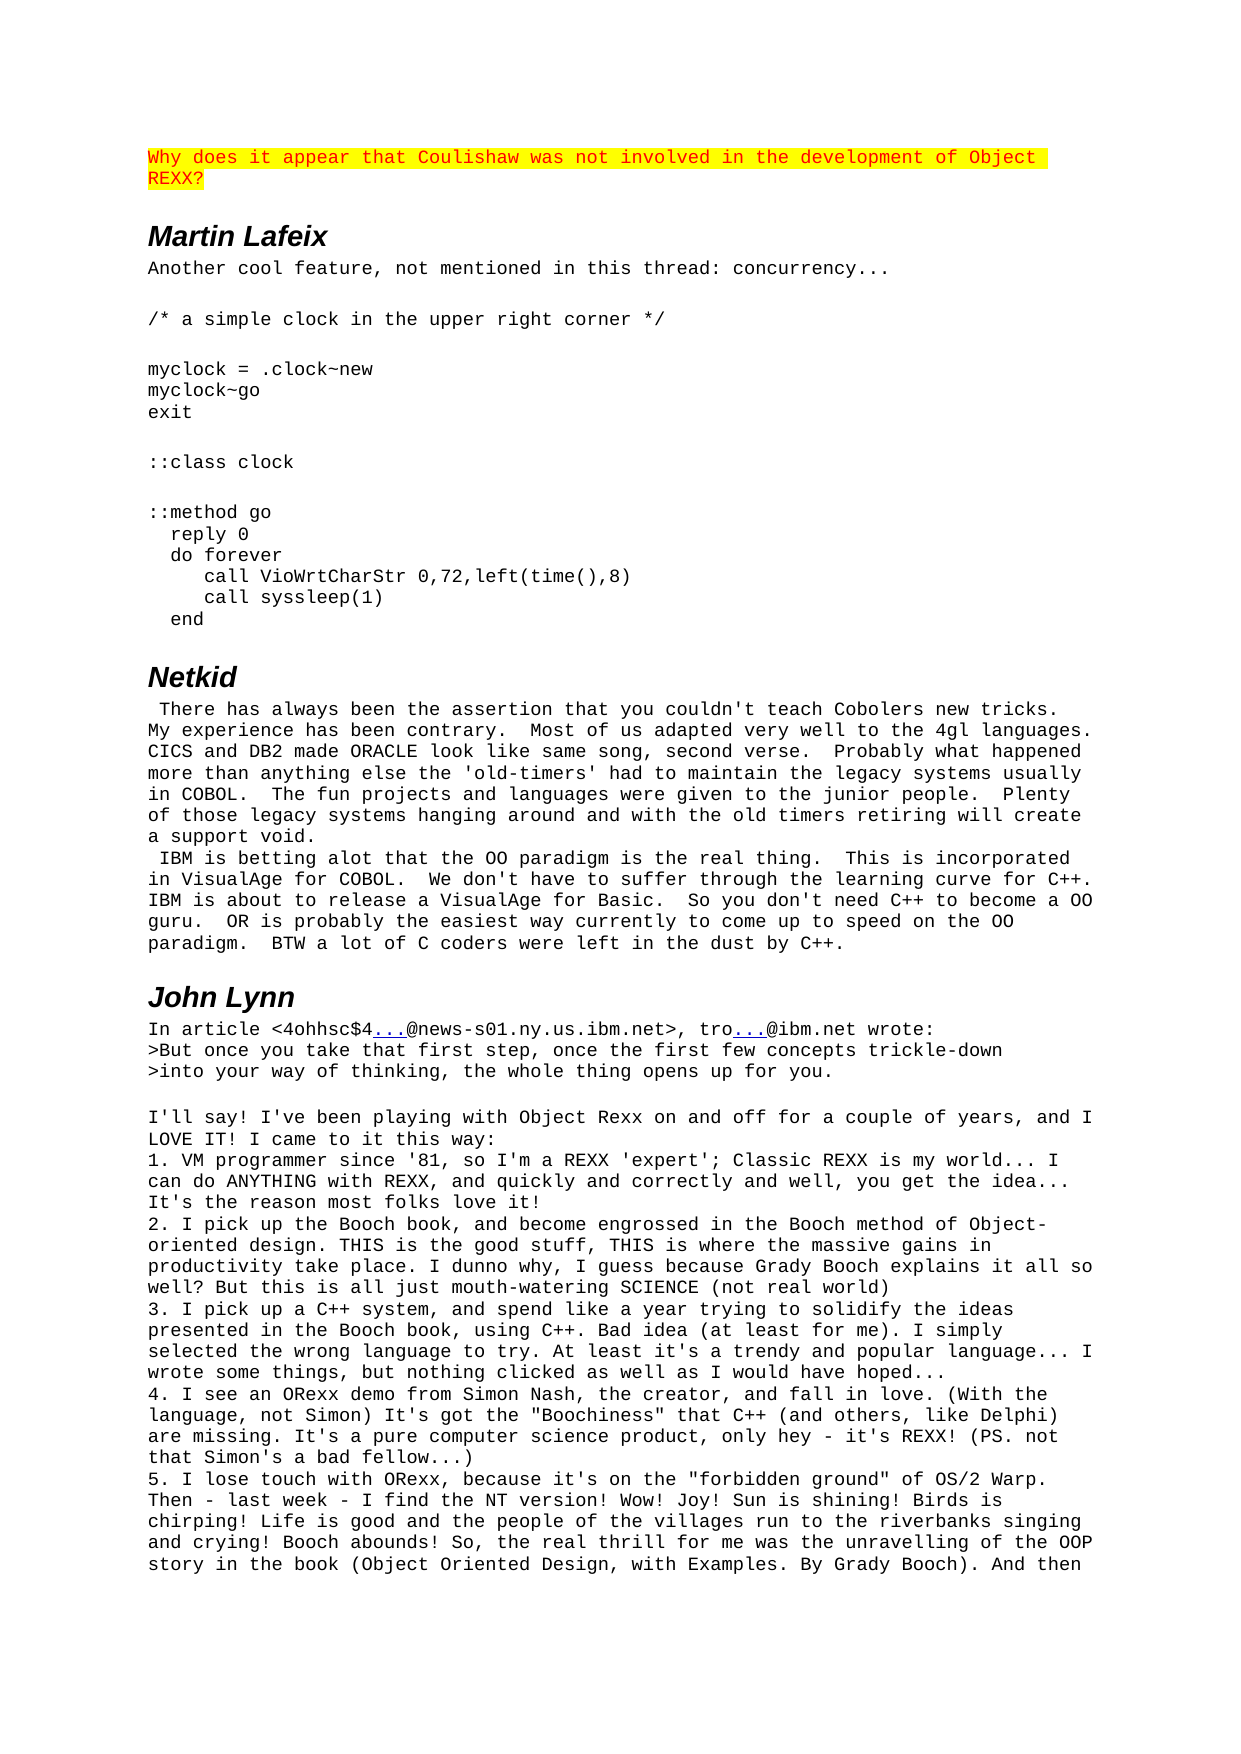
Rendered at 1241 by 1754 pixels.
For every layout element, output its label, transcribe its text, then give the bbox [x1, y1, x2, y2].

subtitle John Lynn [148, 980, 1093, 1013]
subtitle Netkid [148, 660, 1093, 693]
text /* a simple clock in the upper right corner */ [148, 309, 1093, 331]
subtitle Martin Lafeix [148, 219, 1093, 253]
text 4. I see an ORexx demo from Simon Nash, the creator, and fall in love. (With the language, not Simon) It's got the "Boochiness" that C++ (and others, like Delphi) are missing. It's a pure computer science product, only hey - it's REXX! (PS. not that Simon's a bad fellow...) [148, 1384, 1093, 1469]
text 2. I pick up the Booch book, and become engrossed in the Booch method of Object-oriented design. THIS is the good stuff, THIS is where the massive gains in productivity take place. I dunno why, I guess because Grady Booch explains it all so well? But this is all just mouth-watering SCIENCE (not real world) [148, 1214, 1093, 1299]
text 5. I lose touch with ORexx, because it's on the "forbidden ground" of OS/2 Warp. Then - last week - I find the NT version! Wow! Joy! Sun is shining! Birds is chirping! Life is good and the people of the villages run to the riverbanks singing and crying! Booch abounds! So, the real thrill for me was the unravelling of the OOP story in the book (Object Oriented Design, with Examples. By Grady Booch). And then [148, 1469, 1093, 1576]
text In article <4ohhsc$4...@news-s01.ny.us.ibm.net>, tro...@ibm.net wrote: >But once you take that first step, once the first few concepts trickle-down >into your way of thinking, the whole thing opens up for you. [148, 1019, 1093, 1083]
text Another cool feature, not mentioned in this thread: concurrency... [148, 259, 1093, 280]
text 3. I pick up a C++ system, and spend like a year trying to solidify the ideas presented in the Booch book, using C++. Bad idea (at least for me). I simply selected the wrong language to try. At least it's a trendy and popular language... I wrote some things, but nothing clicked as well as I would have hoped... [148, 1299, 1093, 1384]
text myclock = .clock~new myclock~go exit [148, 360, 1093, 424]
text ::method go reply 0 do forever call VioWrtCharStr 0,72,left(time(),8) call syssleep(1) end [148, 503, 1093, 631]
text I'll say! I've been playing with Object Rexx on and off for a couple of years, and I LOVE IT! I came to it this way: [148, 1108, 1093, 1151]
text Why does it appear that Coulishaw was not involved in the development of Object REXX? [148, 148, 1093, 190]
text There has always been the assertion that you couldn't teach Cobolers new tricks. My experience has been contrary. Most of us adapted very well to the 4gl languages. CICS and DB2 made ORACLE look like same song, second verse. Probably what happened more than anything else the 'old-timers' had to maintain the legacy systems usually in COBOL. The fun projects and languages were given to the junior people. Plenty of those legacy systems hanging around and with the old timers retiring will create a support void. IBM is betting alot that the OO paradigm is the real thing. This is incorporated in VisualAge for COBOL. We don't have to suffer through the learning curve for C++. IBM is about to release a VisualAge for Basic. So you don't need C++ to become a OO guru. OR is probably the easiest way currently to come up to speed on the OO paradigm. BTW a lot of C coders were left in the dust by C++. [148, 700, 1093, 955]
text ::class clock [148, 453, 1093, 474]
text 1. VM programmer since '81, so I'm a REXX 'expert'; Classic REXX is my world... I can do ANYTHING with REXX, and quickly and correctly and well, you get the idea... It's the reason most folks love it! [148, 1151, 1093, 1214]
